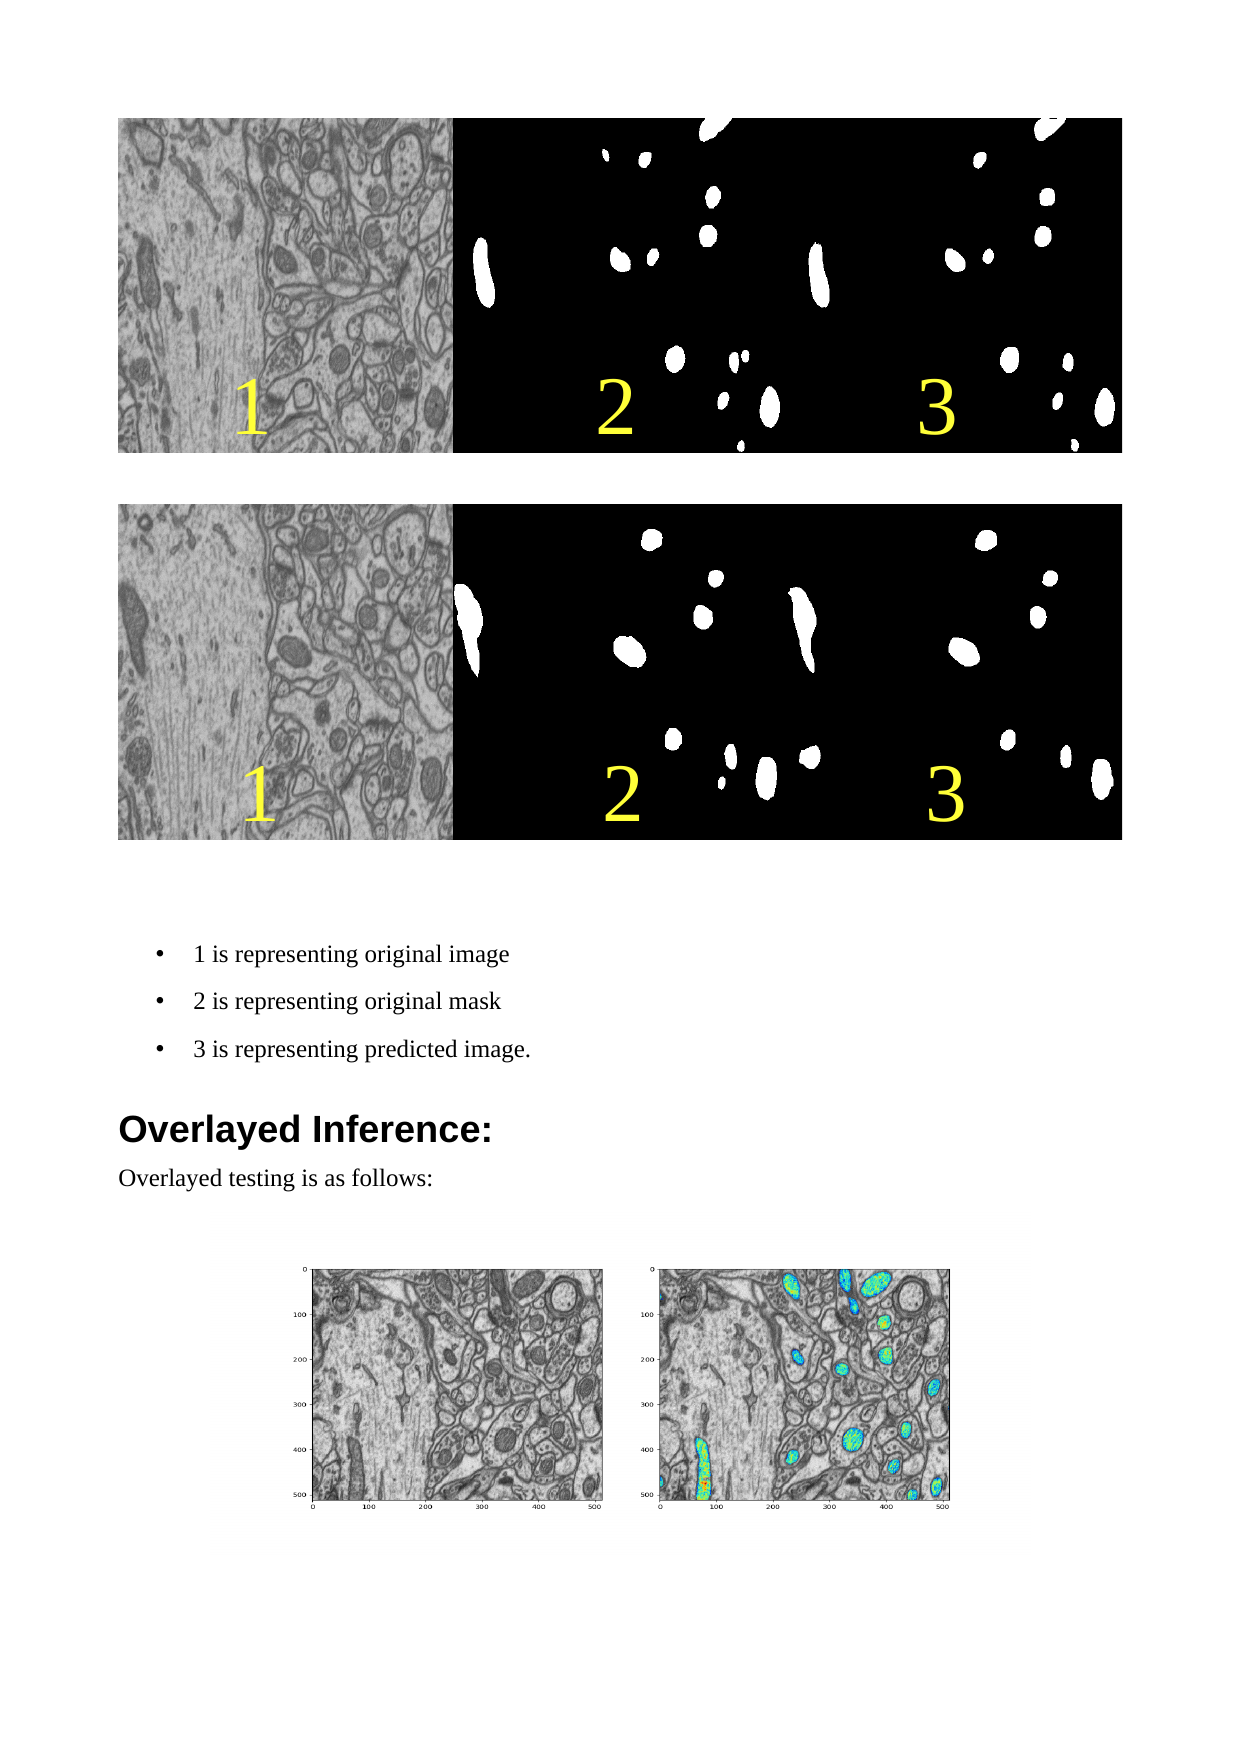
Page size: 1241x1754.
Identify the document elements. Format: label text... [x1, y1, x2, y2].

picture [118, 118, 1123, 453]
list 1 is representing original image [156, 939, 1122, 967]
text Overlayed testing is as follows: [118, 1163, 1122, 1191]
list 3 is representing predicted image. [156, 1034, 1122, 1063]
list 2 is representing original mask [156, 986, 1122, 1015]
picture [118, 504, 1123, 840]
subtitle Overlayed Inference: [118, 1106, 1122, 1150]
picture [209, 1210, 1031, 1555]
